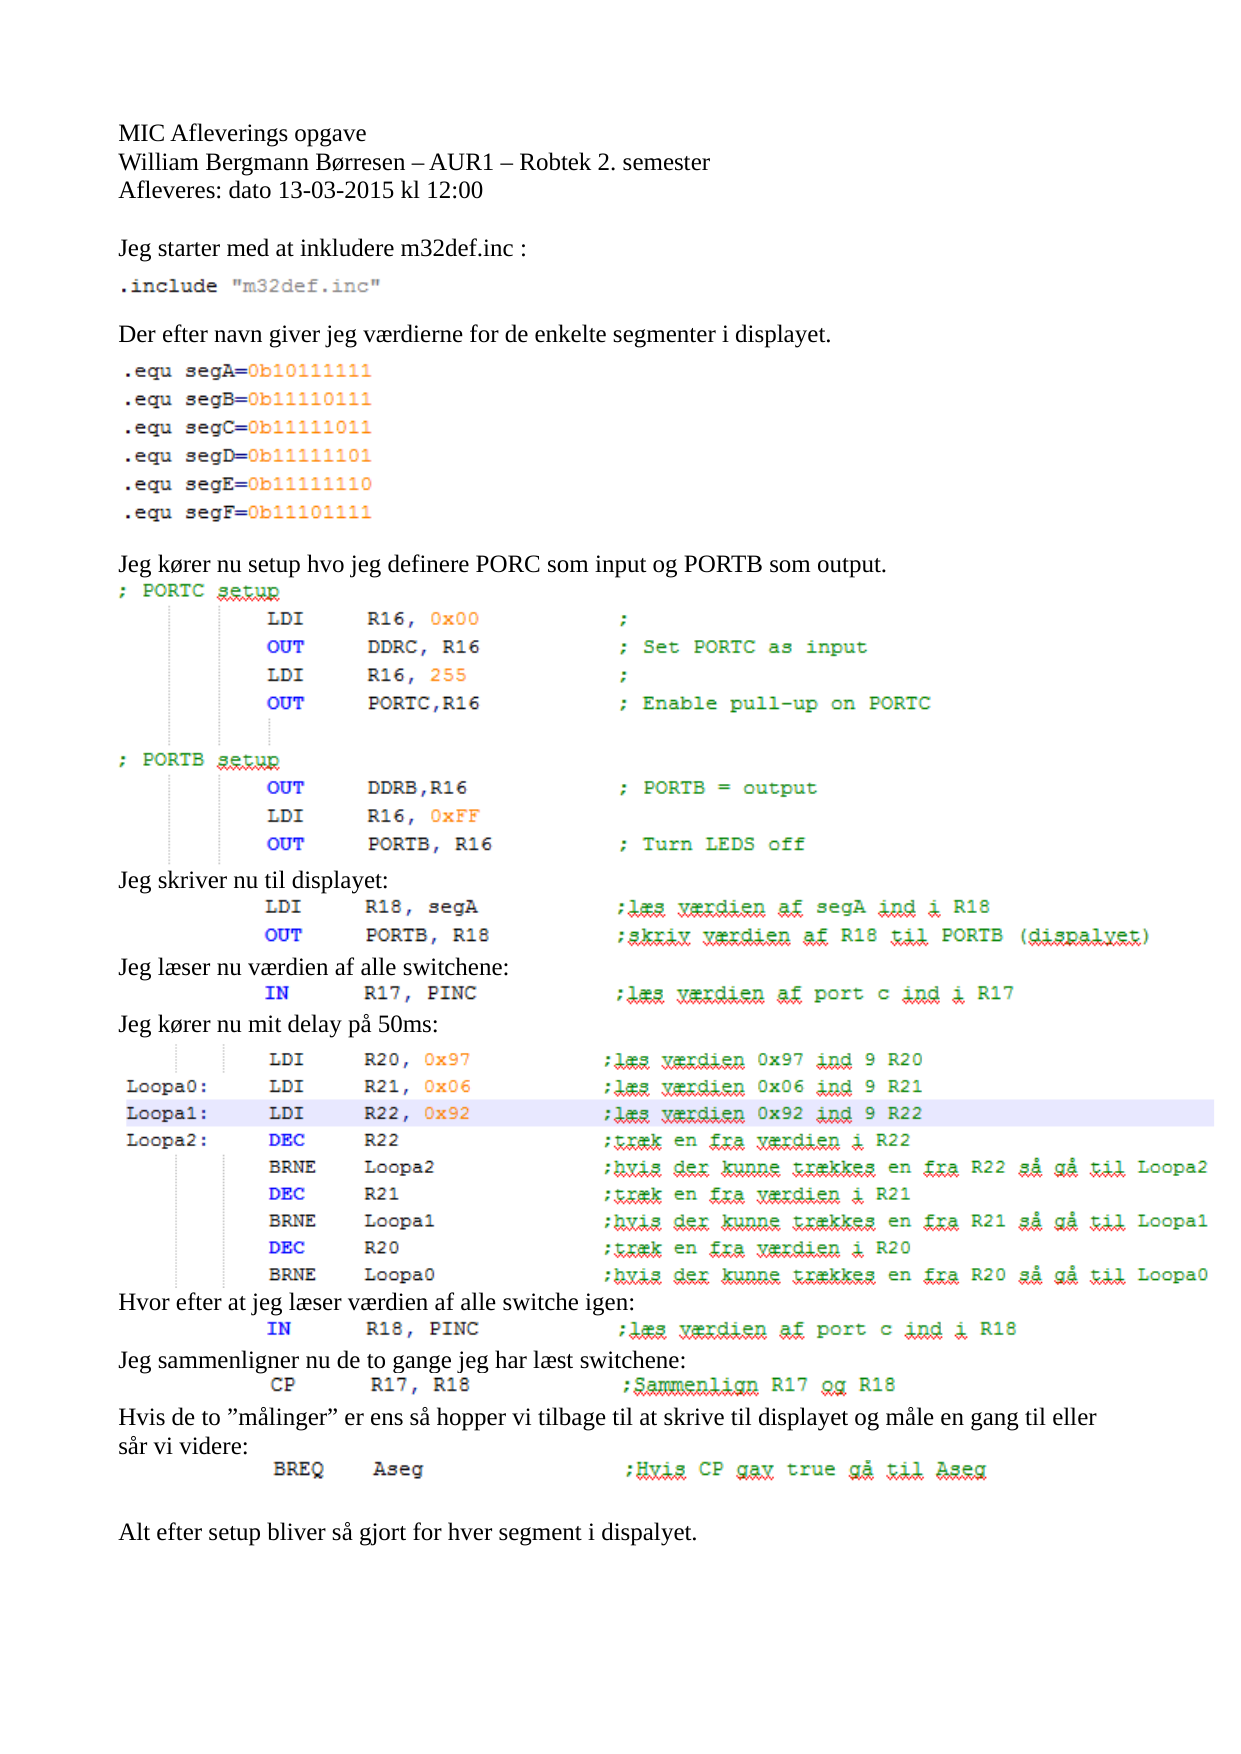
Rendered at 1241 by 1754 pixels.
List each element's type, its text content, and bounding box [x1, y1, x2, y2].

picture [121, 273, 388, 302]
picture [262, 894, 1160, 951]
text Jeg kører nu setup hvo jeg definere PORC som input og PORTB som output. [118, 549, 1122, 578]
text Jeg læser nu værdien af alle switchene: [118, 952, 1122, 981]
picture [125, 1043, 1215, 1288]
picture [264, 980, 1026, 1006]
text Jeg starter med at inkludere m32def.inc : [118, 233, 1122, 262]
picture [267, 1316, 1024, 1343]
text Jeg sammenligner nu de to gange jeg har læst switchene: [118, 1345, 1122, 1374]
text Hvis de to ”målinger” er ens så hopper vi tilbage til at skrive til displayet og måle en gang til eller sår vi videre: [118, 1402, 1122, 1460]
text Der efter navn giver jeg værdierne for de enkelte segmenter i displayet. [118, 319, 1122, 348]
text Jeg kører nu mit delay på 50ms: [118, 1009, 1122, 1038]
picture [122, 356, 381, 528]
picture [266, 1460, 996, 1487]
text Afleveres: dato 13-03-2015 kl 12:00 [118, 176, 1122, 204]
text Alt efter setup bliver så gjort for hver segment i dispalyet. [118, 1517, 1122, 1546]
text Hvor efter at jeg læser værdien af alle switche igen: [118, 1038, 1122, 1316]
text MIC Afleverings opgave [118, 118, 1122, 147]
picture [266, 1373, 906, 1398]
text Jeg skriver nu til displayet: [118, 866, 1122, 894]
picture [117, 578, 942, 866]
text William Bergmann Børresen – AUR1 – Robtek 2. semester [118, 147, 1122, 176]
